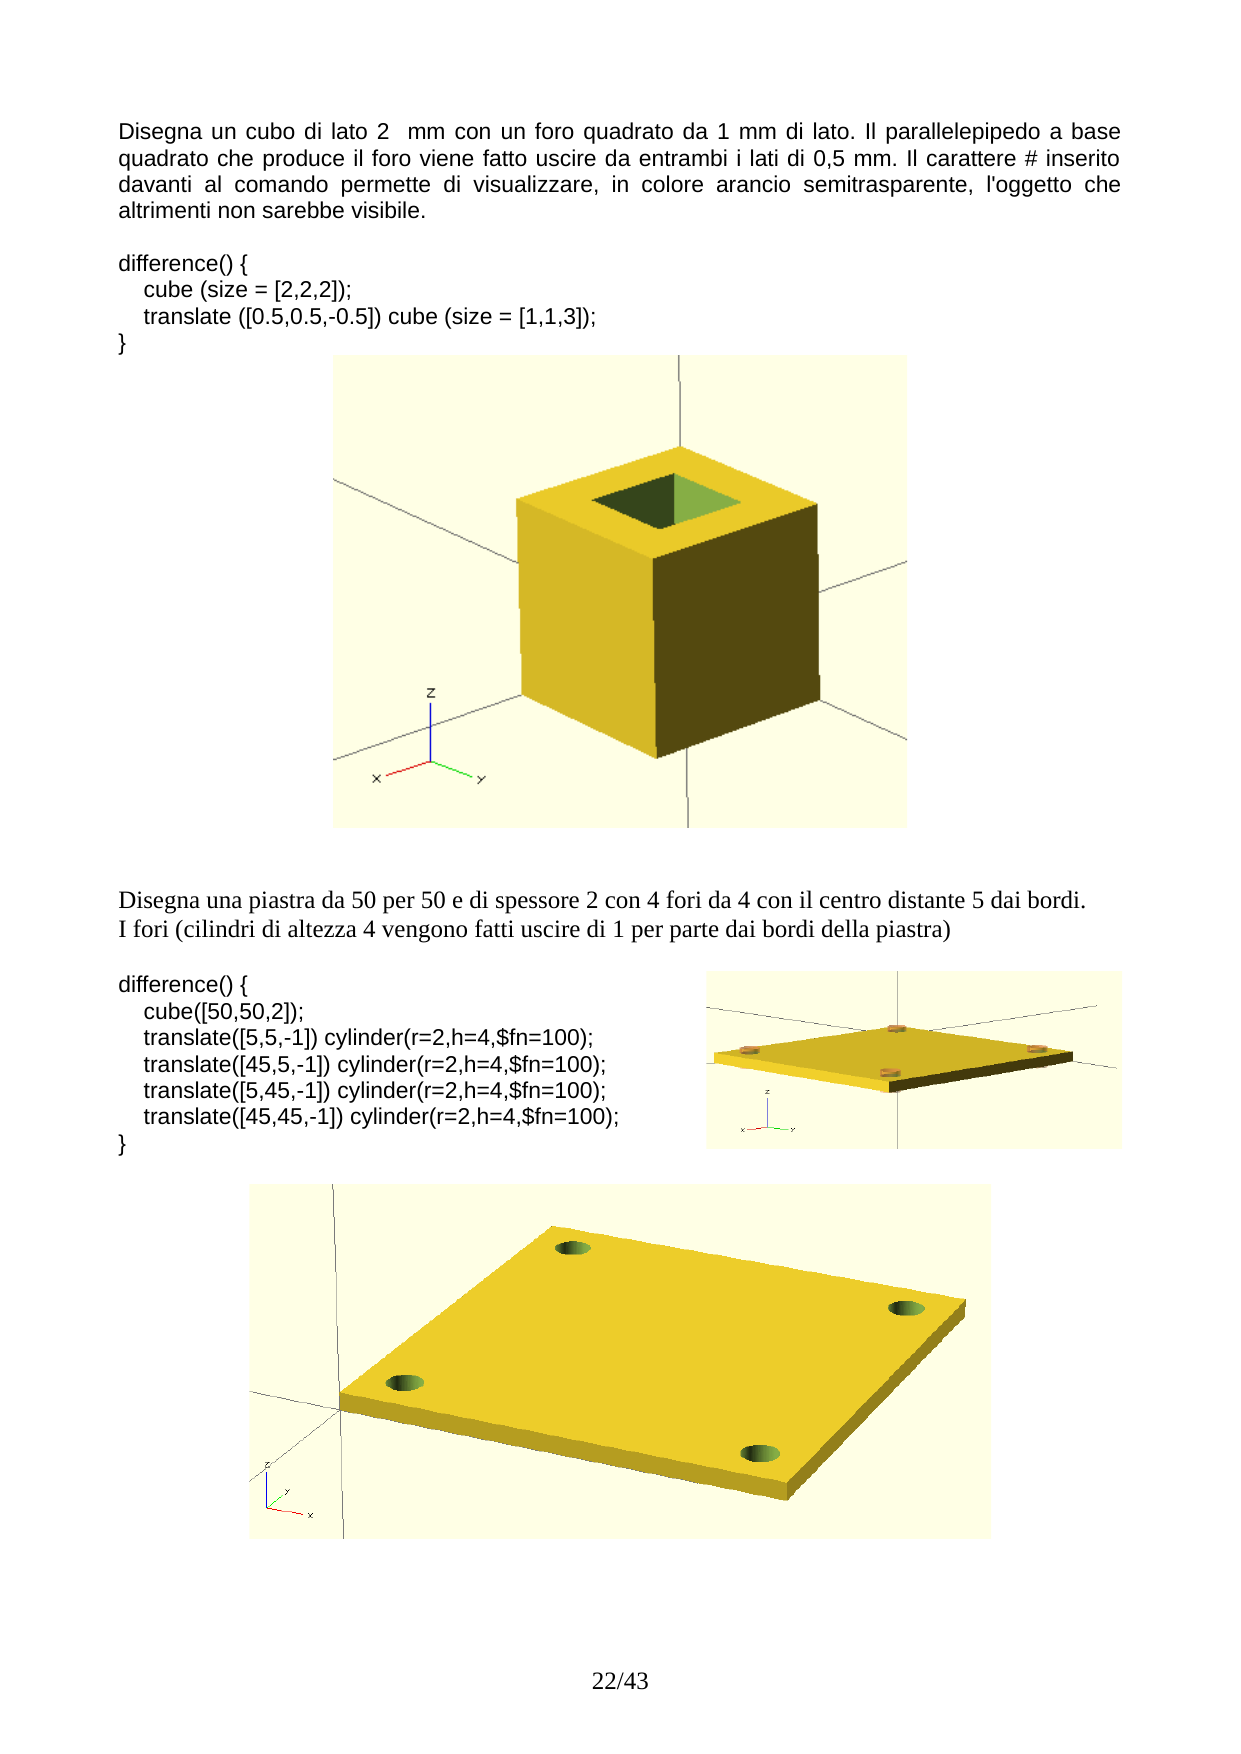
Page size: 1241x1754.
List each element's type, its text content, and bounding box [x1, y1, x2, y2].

text translate([5,5,-1]) cylinder(r=2,h=4,$fn=100); [118, 1024, 706, 1051]
text } [118, 1129, 1122, 1156]
text translate([45,45,-1]) cylinder(r=2,h=4,$fn=100); [118, 1103, 706, 1129]
text translate([45,5,-1]) cylinder(r=2,h=4,$fn=100); [118, 1051, 706, 1077]
text translate ([0.5,0.5,-0.5]) cube (size = [1,1,3]); [118, 303, 1122, 329]
text cube (size = [2,2,2]); [118, 276, 1122, 303]
picture [706, 971, 1123, 1149]
text Disegna un cubo di lato 2 mm con un foro quadrato da 1 mm di lato. Il parallelepipedo a base quadrato che produce il foro viene fatto uscire da entrambi i lati di 0,5 mm. Il carattere # inserito davanti al comando permette di visualizzare, in colore arancio semitrasparente, l'oggetto che altrimenti non sarebbe visibile. [118, 118, 1122, 223]
text I fori (cilindri di altezza 4 vengono fatti uscire di 1 per parte dai bordi della piastra) [118, 914, 1122, 943]
text cube([50,50,2]); [118, 998, 706, 1024]
text } [118, 329, 1122, 355]
text translate([5,45,-1]) cylinder(r=2,h=4,$fn=100); [118, 1077, 706, 1103]
text Disegna una piastra da 50 per 50 e di spessore 2 con 4 fori da 4 con il centro distante 5 dai bordi. [118, 885, 1122, 914]
text difference() { [118, 971, 706, 998]
picture [333, 355, 908, 828]
picture [249, 1184, 992, 1539]
text difference() { [118, 250, 1122, 276]
